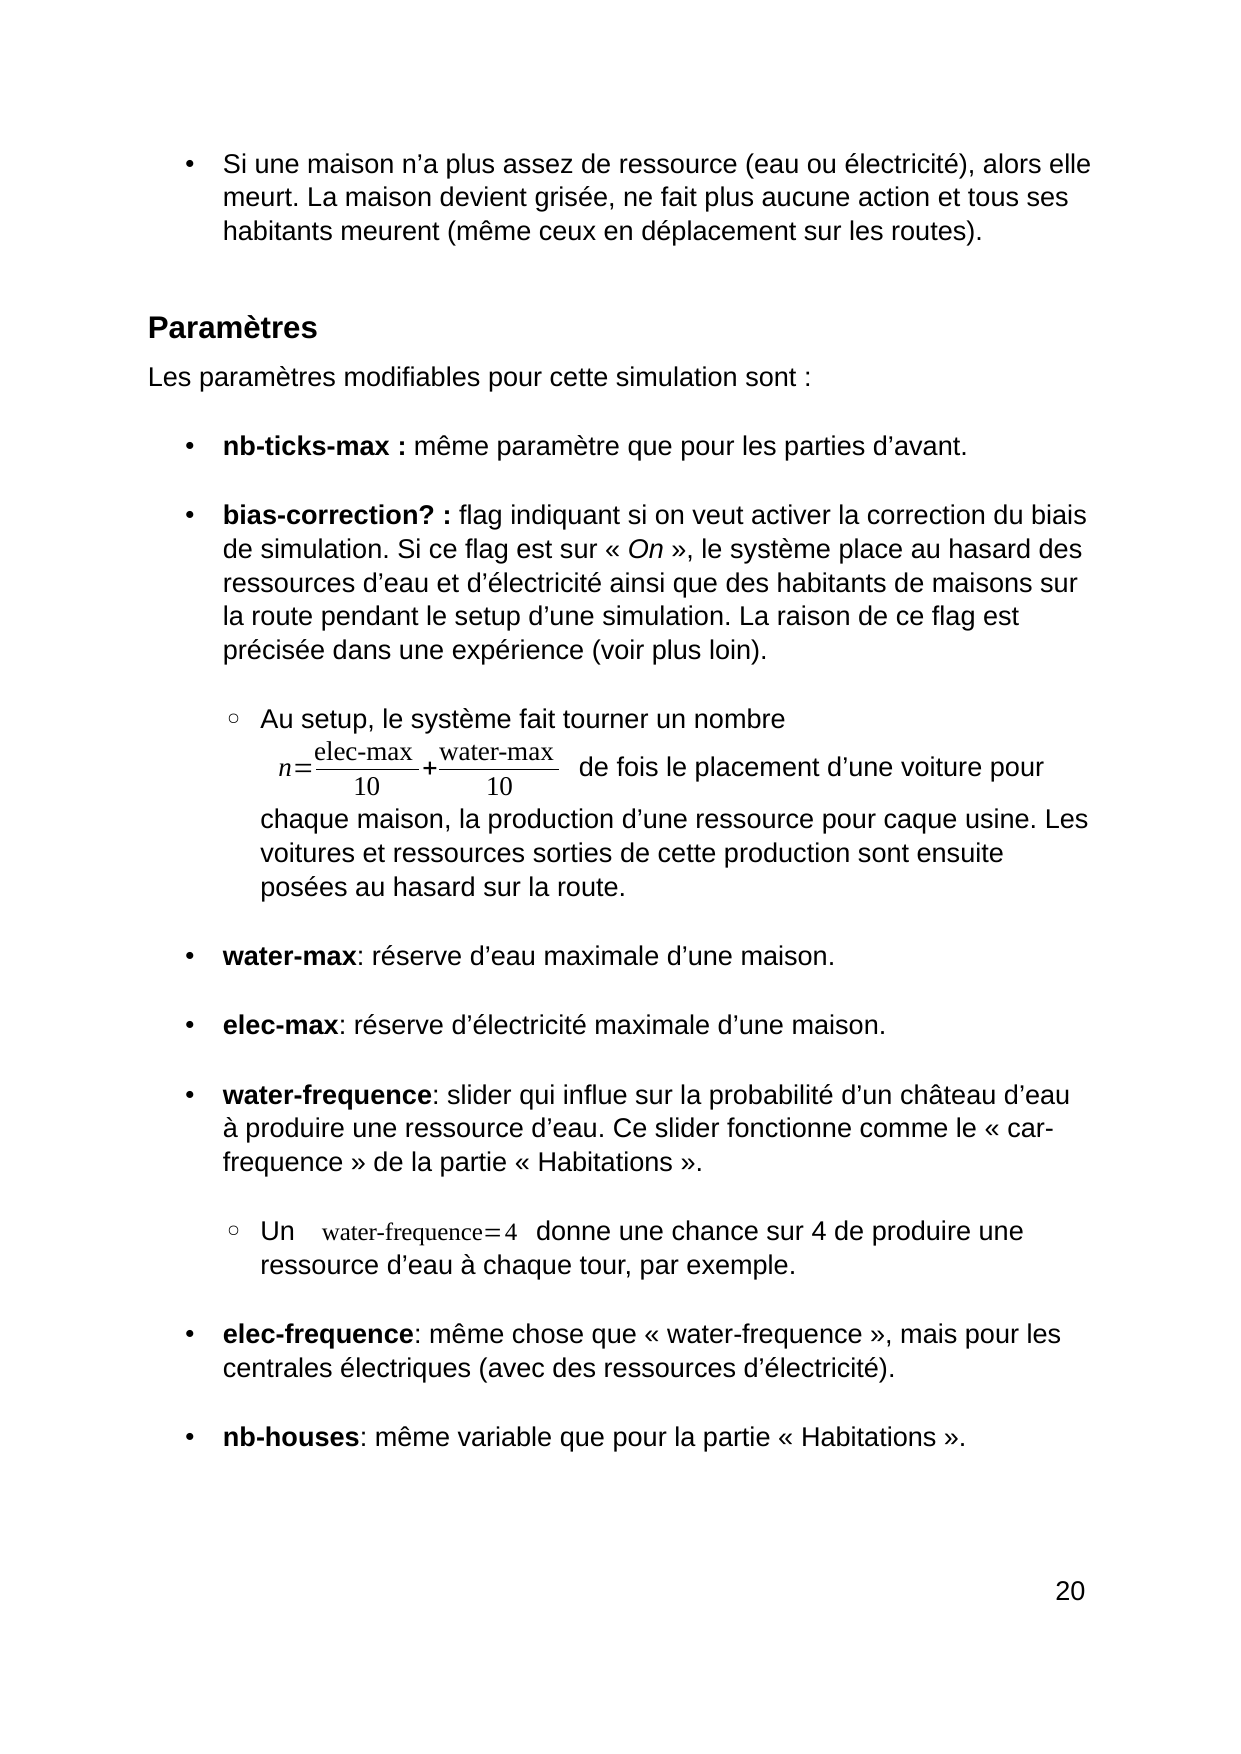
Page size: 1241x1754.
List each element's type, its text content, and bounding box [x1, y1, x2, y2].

list nb-houses: même variable que pour la partie « Habitations ». [185, 1421, 1093, 1453]
list bias-correction? : flag indiquant si on veut activer la correction du biais de simulation. Si ce flag est sur « On », le système place au hasard des ressources d’eau et d’électricité ainsi que des habitants de maisons sur la route pendant le setup d’une simulation. La raison de ce flag est précisée dans une expérience (voir plus loin). [185, 499, 1093, 665]
list Si une maison n’a plus assez de ressource (eau ou électricité), alors elle meurt. La maison devient grisée, ne fait plus aucune action et tous ses habitants meurent (même ceux en déplacement sur les routes). [185, 148, 1093, 246]
list Un donne une chance sur 4 de produire une ressource d’eau à chaque tour, par exemple. [223, 1215, 1093, 1281]
list nb-ticks-max : même paramètre que pour les parties d’avant. [185, 430, 1093, 461]
list elec-max: réserve d’électricité maximale d’une maison. [185, 1009, 1093, 1041]
text Paramètres [148, 309, 1093, 345]
list water-max: réserve d’eau maximale d’une maison. [185, 940, 1093, 971]
text Les paramètres modifiables pour cette simulation sont : [148, 361, 1093, 392]
list elec-frequence: même chose que « water-frequence », mais pour les centrales électriques (avec des ressources d’électricité). [185, 1318, 1093, 1383]
list water-frequence: slider qui influe sur la probabilité d’un château d’eau à produire une ressource d’eau. Ce slider fonctionne comme le « car-frequence » de la partie « Habitations ». [185, 1079, 1093, 1177]
list Au setup, le système fait tourner un nombre de fois le placement d’une voiture pour chaque maison, la production d’une ressource pour caque usine. Les voitures et ressources sorties de cette production sont ensuite posées au hasard sur la route. [223, 703, 1093, 902]
